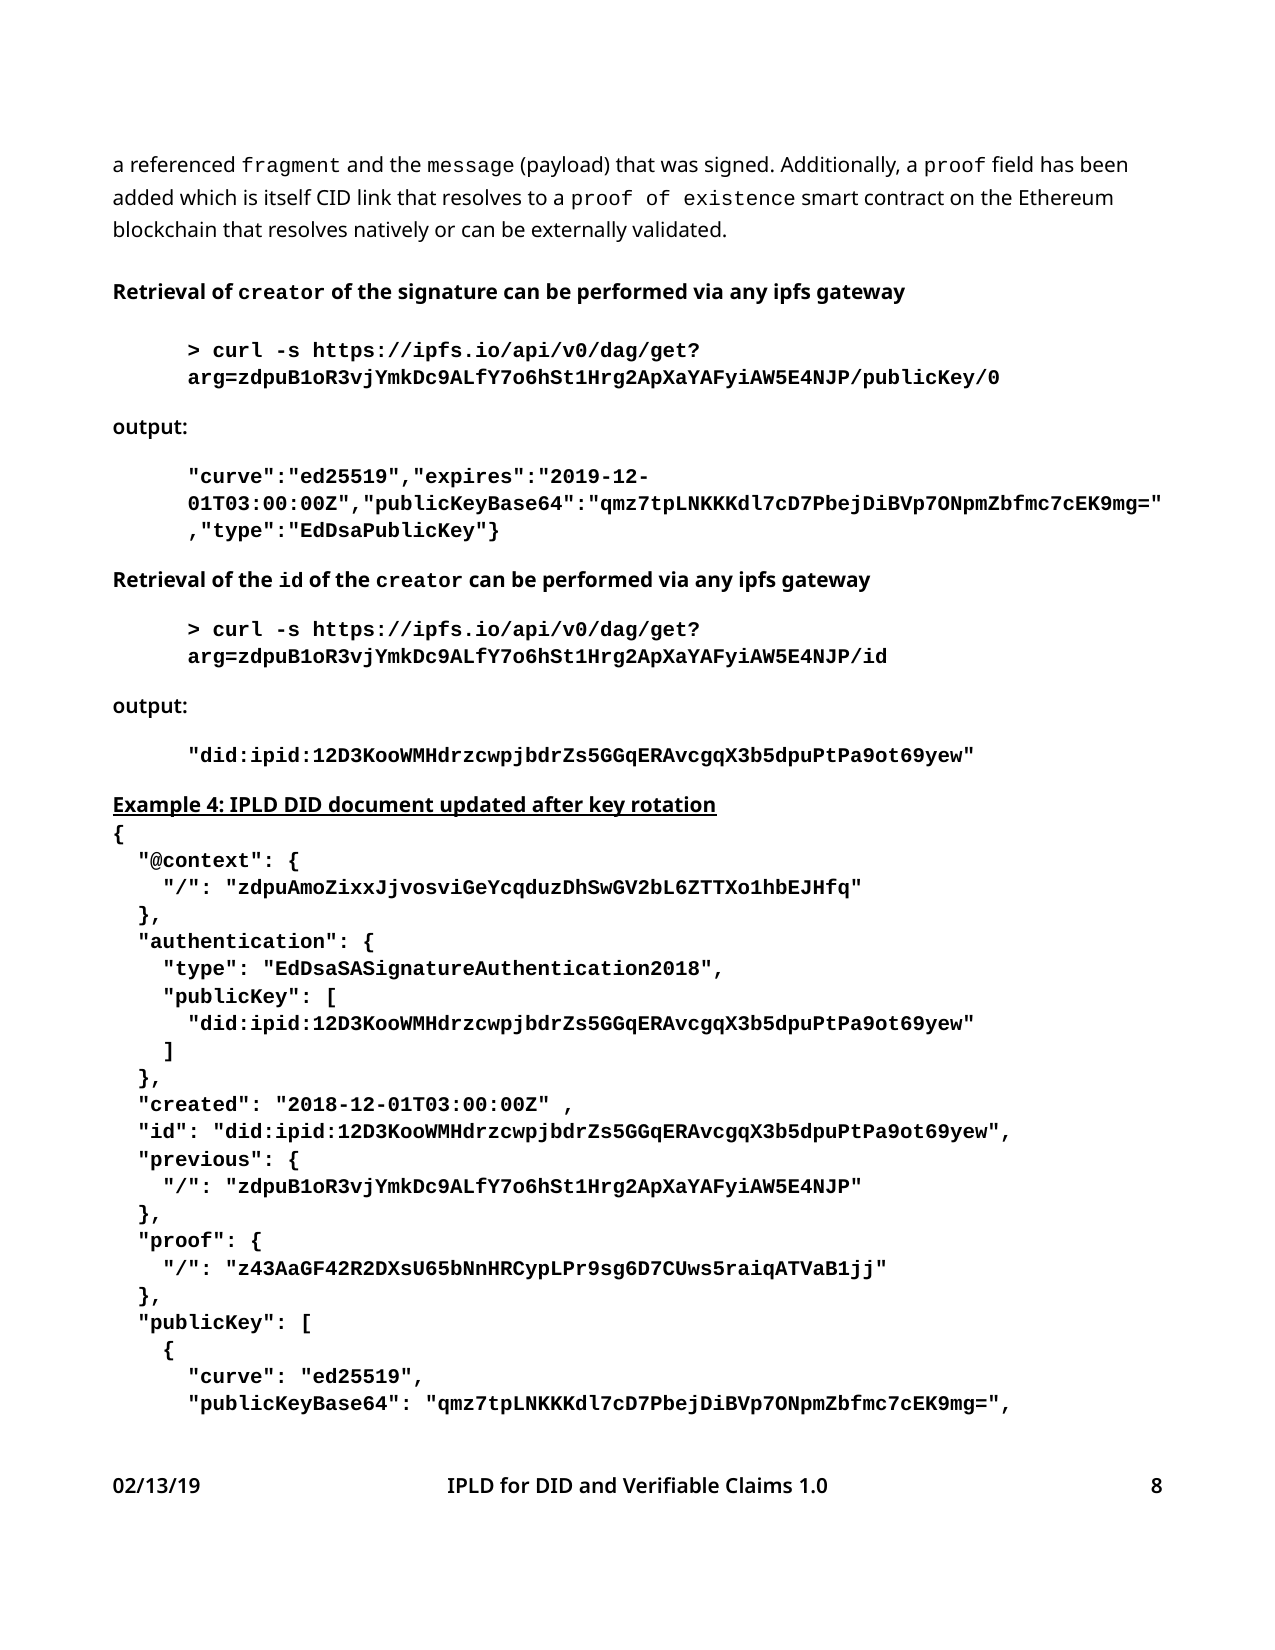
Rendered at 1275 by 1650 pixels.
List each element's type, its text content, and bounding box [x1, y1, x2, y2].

text "proof": { [112, 1230, 1162, 1254]
text output: [112, 412, 1162, 441]
text "previous": { [112, 1149, 1162, 1172]
text Example 4: IPLD DID document updated after key rotation [112, 790, 1162, 818]
text "publicKey": [ [112, 986, 1162, 1009]
text }, [112, 1203, 1162, 1227]
text "curve":"ed25519","expires":"2019-12-01T03:00:00Z","publicKeyBase64":"qmz7tpLNKKKdl7cD7PbejDiBVp7ONpmZbfmc7cEK9mg=","type":"EdDsaPublicKey"} [187, 466, 1162, 544]
text }, [112, 1067, 1162, 1091]
text "id": "did:ipid:12D3KooWMHdrzcwpjbdrZs5GGqERAvcgqX3b5dpuPtPa9ot69yew", [112, 1122, 1162, 1145]
text "@context": { [112, 850, 1162, 873]
text "did:ipid:12D3KooWMHdrzcwpjbdrZs5GGqERAvcgqX3b5dpuPtPa9ot69yew" [187, 745, 1162, 768]
text ] [112, 1040, 1162, 1064]
text > curl -s https://ipfs.io/api/v0/dag/get?arg=zdpuB1oR3vjYmkDc9ALfY7o6hSt1Hrg2ApXaYAFyiAW5E4NJP/publicKey/0 [187, 340, 1162, 391]
text a referenced fragment and the message (payload) that was signed. Additionally, a proof field has been added which is itself CID link that resolves to a proof of existence smart contract on the Ethereum blockchain that resolves natively or can be externally validated. [112, 150, 1162, 244]
text { [112, 1339, 1162, 1363]
text "publicKeyBase64": "qmz7tpLNKKKdl7cD7PbejDiBVp7ONpmZbfmc7cEK9mg=", [112, 1393, 1162, 1417]
text "did:ipid:12D3KooWMHdrzcwpjbdrZs5GGqERAvcgqX3b5dpuPtPa9ot69yew" [112, 1013, 1162, 1036]
text "type": "EdDsaSASignatureAuthentication2018", [112, 958, 1162, 982]
text "/": "z43AaGF42R2DXsU65bNnHRCypLPr9sg6D7CUws5raiqATVaB1jj" [112, 1257, 1162, 1281]
text Retrieval of creator of the signature can be performed via any ipfs gateway [112, 277, 1162, 306]
text Retrieval of the id of the creator can be performed via any ipfs gateway [112, 565, 1162, 594]
text output: [112, 691, 1162, 720]
text "created": "2018-12-01T03:00:00Z" , [112, 1094, 1162, 1118]
text "publicKey": [ [112, 1312, 1162, 1336]
text }, [112, 1285, 1162, 1308]
text "authentication": { [112, 931, 1162, 955]
text }, [112, 904, 1162, 928]
text "curve": "ed25519", [112, 1366, 1162, 1390]
text { [112, 822, 1162, 846]
text "/": "zdpuAmoZixxJjvosviGeYcqduzDhSwGV2bL6ZTTXo1hbEJHfq" [112, 877, 1162, 901]
text "/": "zdpuB1oR3vjYmkDc9ALfY7o6hSt1Hrg2ApXaYAFyiAW5E4NJP" [112, 1176, 1162, 1199]
text > curl -s https://ipfs.io/api/v0/dag/get?arg=zdpuB1oR3vjYmkDc9ALfY7o6hSt1Hrg2ApXaYAFyiAW5E4NJP/id [187, 619, 1162, 670]
